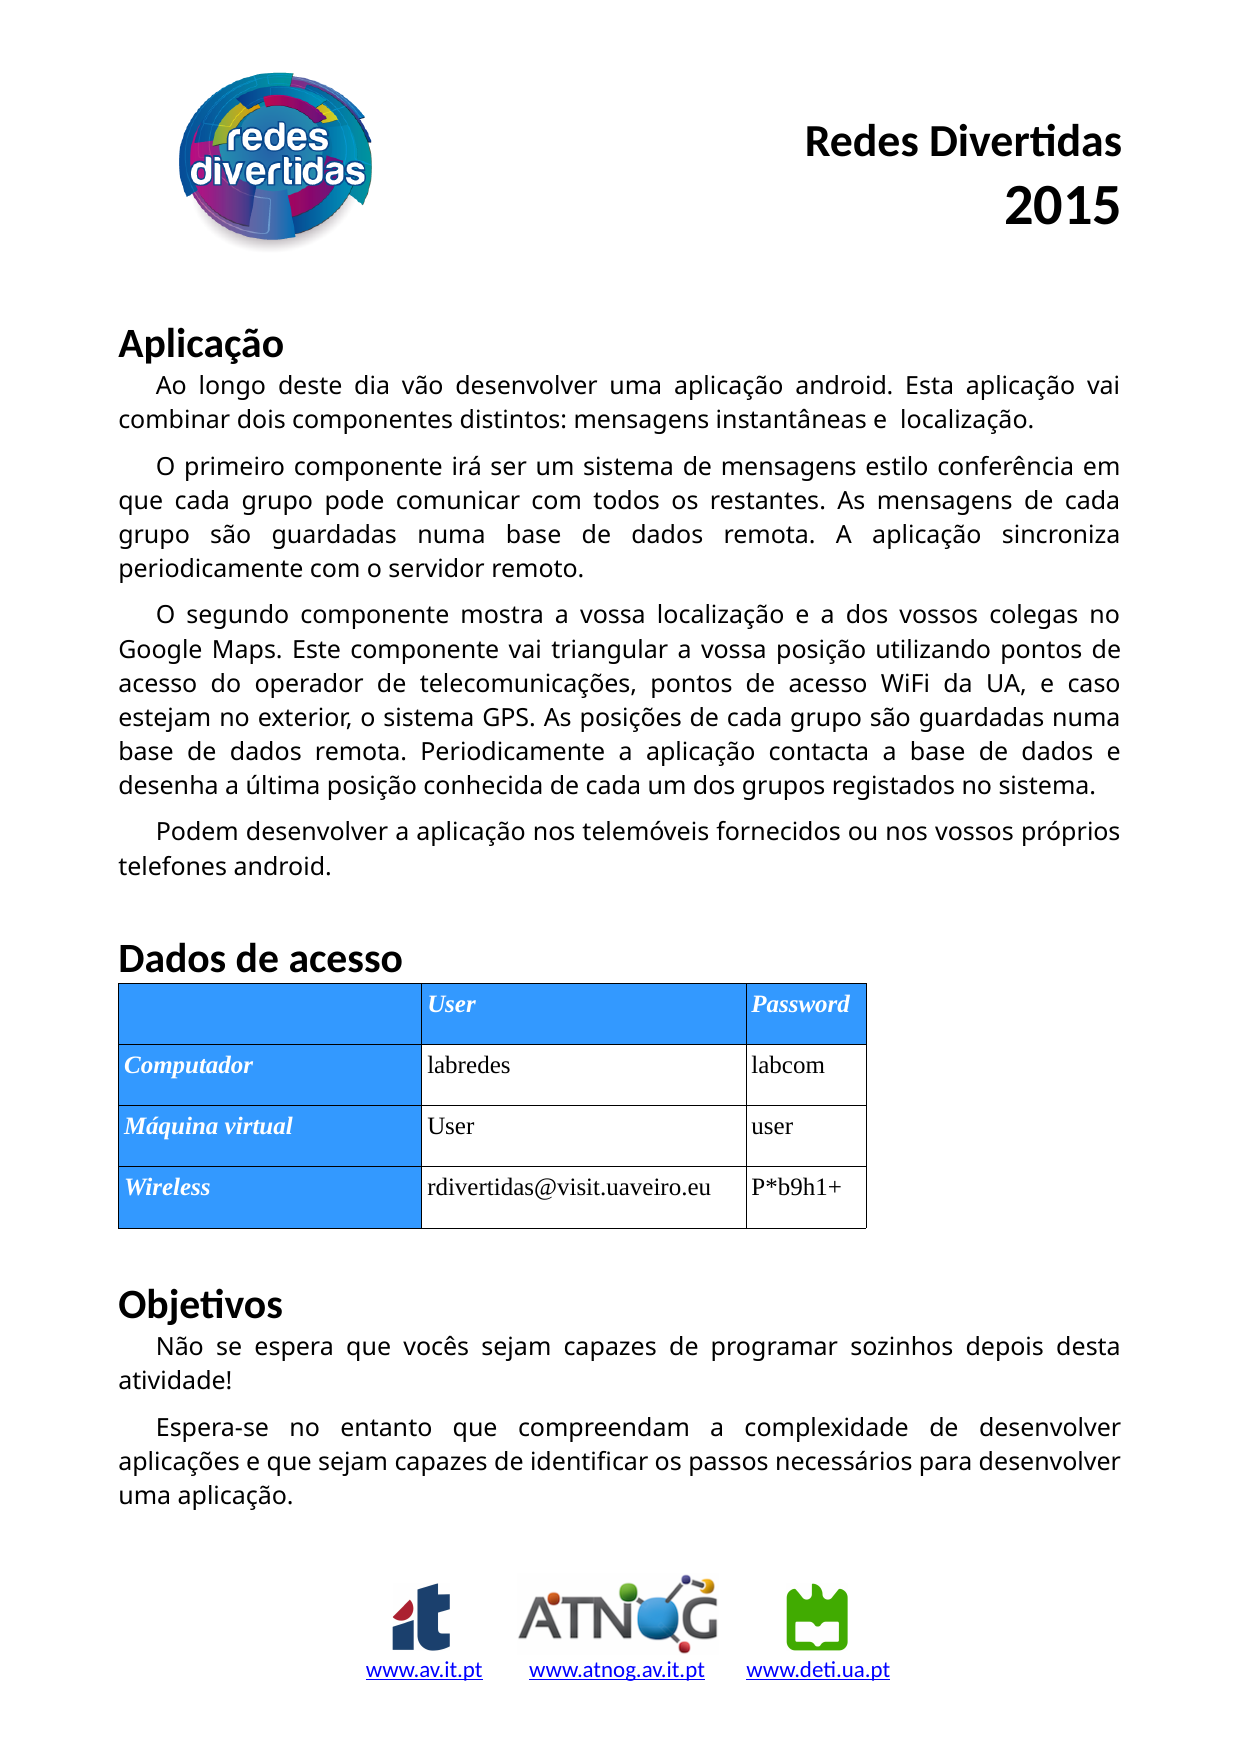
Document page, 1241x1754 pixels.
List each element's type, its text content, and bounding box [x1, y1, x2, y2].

table_cell P*b9h1+ [747, 1167, 866, 1228]
subtitle Aplicação [118, 317, 1122, 368]
table_cell User [422, 1106, 746, 1166]
text Espera-se no entanto que compreendam a complexidade de desenvolver aplicações e que sejam capazes de identificar os passos necessários para desenvolver uma aplicação. [118, 1409, 1122, 1511]
table_cell user [747, 1106, 866, 1166]
subtitle Objetivos [118, 1278, 1122, 1328]
table_cell Máquina virtual [119, 1106, 421, 1166]
picture [159, 67, 389, 265]
table_header Password [747, 984, 866, 1044]
table_cell rdivertidas@visit.uaveiro.eu [422, 1167, 746, 1228]
text Não se espera que vocês sejam capazes de programar sozinhos depois desta atividade! [118, 1328, 1122, 1397]
subtitle Dados de acesso [118, 932, 1122, 983]
text Ao longo deste dia vão desenvolver uma aplicação android. Esta aplicação vai combinar dois componentes distintos: mensagens instantâneas e localização. [118, 368, 1122, 436]
text O primeiro componente irá ser um sistema de mensagens estilo conferência em que cada grupo pode comunicar com todos os restantes. As mensagens de cada grupo são guardadas numa base de dados remota. A aplicação sincroniza periodicamente com o servidor remoto. [118, 448, 1122, 585]
text O segundo componente mostra a vossa localização e a dos vossos colegas no Google Maps. Este componente vai triangular a vossa posição utilizando pontos de acesso do operador de telecomunicações, pontos de acesso WiFi da UA, e caso estejam no exterior, o sistema GPS. As posições de cada grupo são guardadas numa base de dados remota. Periodicamente a aplicação contacta a base de dados e desenha a última posição conhecida de cada um dos grupos registados no sistema. [118, 597, 1122, 802]
picture [392, 1573, 848, 1655]
table_cell Wireless [119, 1167, 421, 1228]
table_header [119, 984, 421, 1044]
text Podem desenvolver a aplicação nos telemóveis fornecidos ou nos vossos próprios telefones android. [118, 814, 1122, 882]
table_cell Computador [119, 1045, 421, 1105]
table_cell labcom [747, 1045, 866, 1105]
table_header User [422, 984, 746, 1044]
table_cell labredes [422, 1045, 746, 1105]
